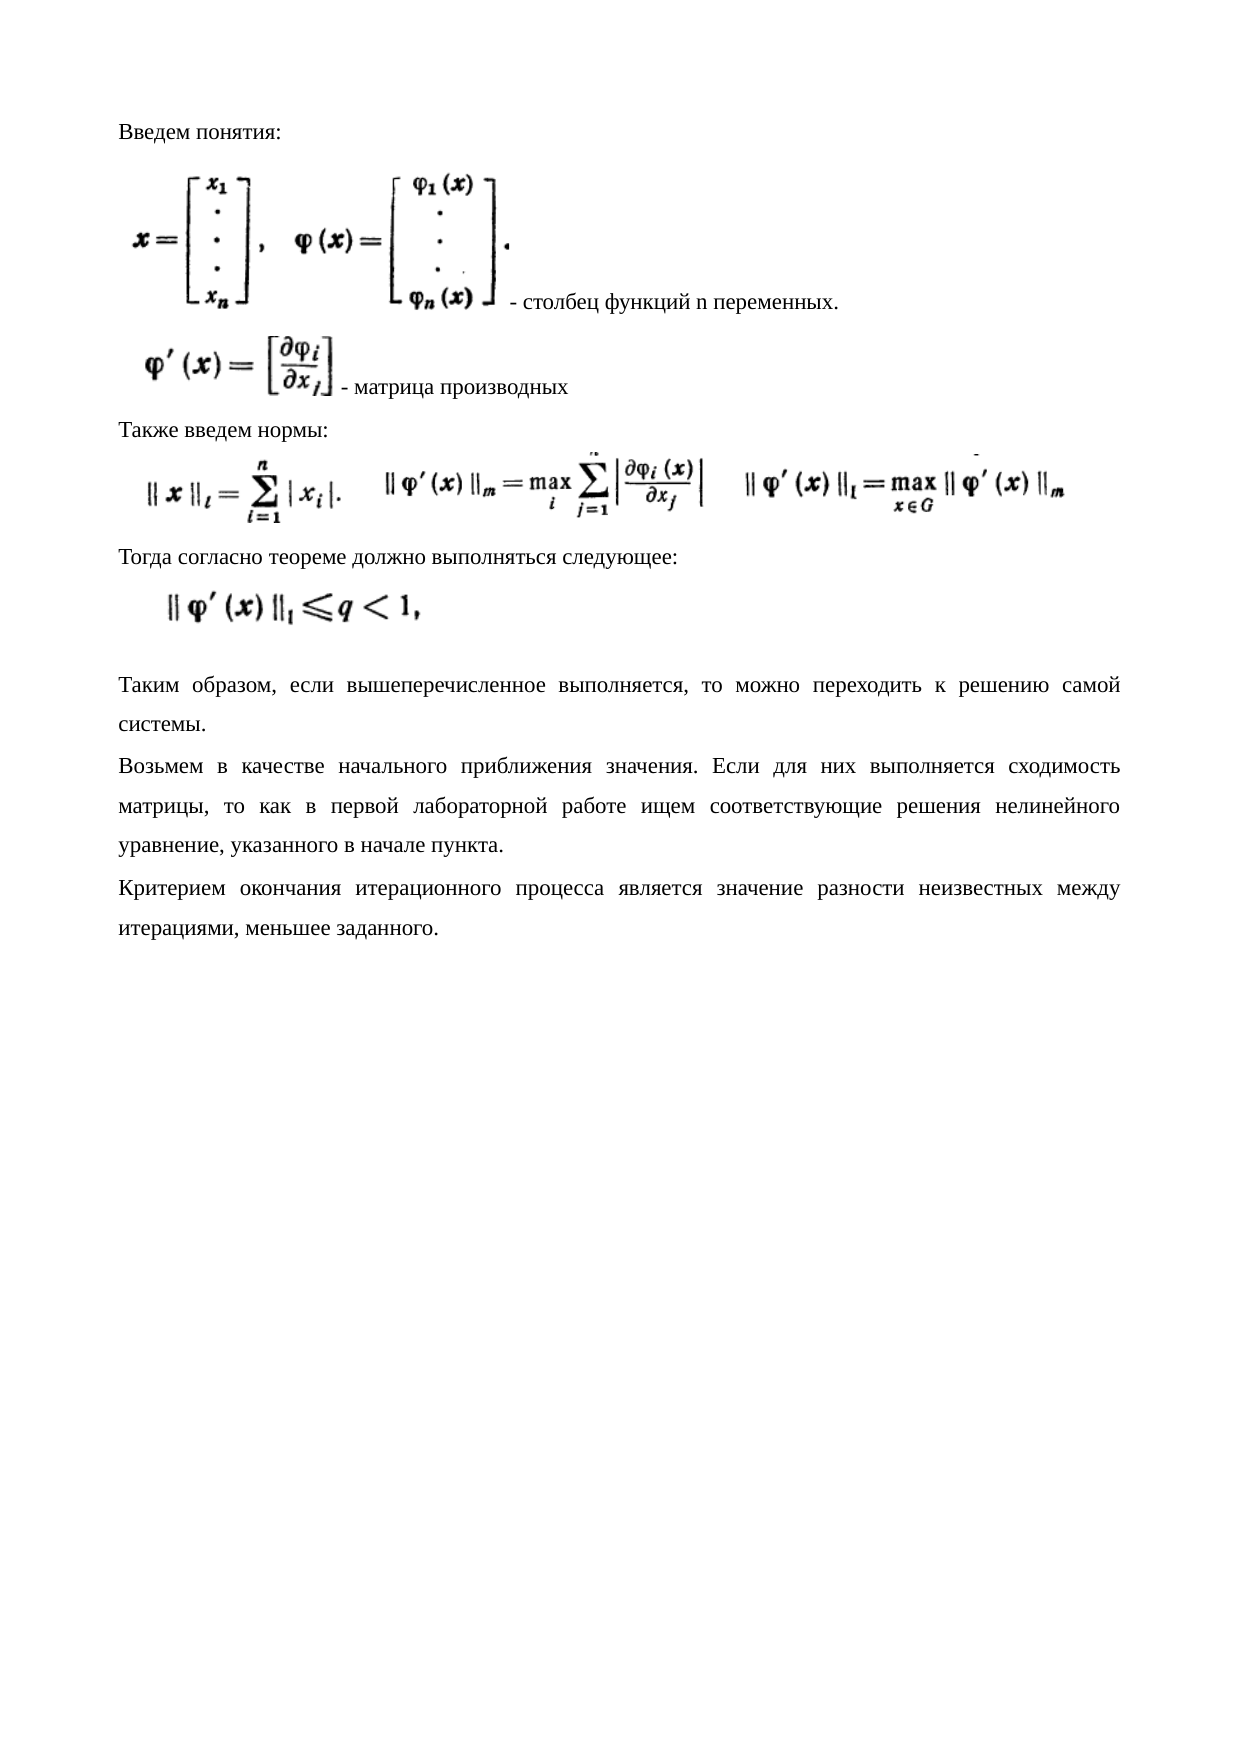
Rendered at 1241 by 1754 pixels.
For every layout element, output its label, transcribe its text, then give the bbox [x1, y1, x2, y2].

text Введем понятия: [118, 118, 1122, 144]
text Тогда согласно теореме должно выполняться следующее: [118, 543, 1122, 569]
text - матрица производных [118, 373, 1122, 399]
picture [137, 336, 341, 396]
text Также введем нормы: [118, 416, 1122, 442]
text Таким образом, если вышеперечисленное выполняется, то можно переходить к решению самой системы. [118, 671, 1122, 736]
picture [123, 457, 347, 523]
text Критерием окончания итерационного процесса является значение разности неизвестных между итерациями, меньшее заданного. [118, 874, 1122, 940]
picture [127, 582, 436, 638]
picture [727, 454, 1072, 521]
picture [118, 160, 510, 319]
text - столбец функций n переменных. [510, 288, 1122, 314]
text Возьмем в качестве начального приближения значения. Если для них выполняется сходимость матрицы, то как в первой лабораторной работе ищем соответствующие решения нелинейного уравнение, указанного в начале пункта. [118, 753, 1122, 858]
picture [365, 452, 713, 521]
